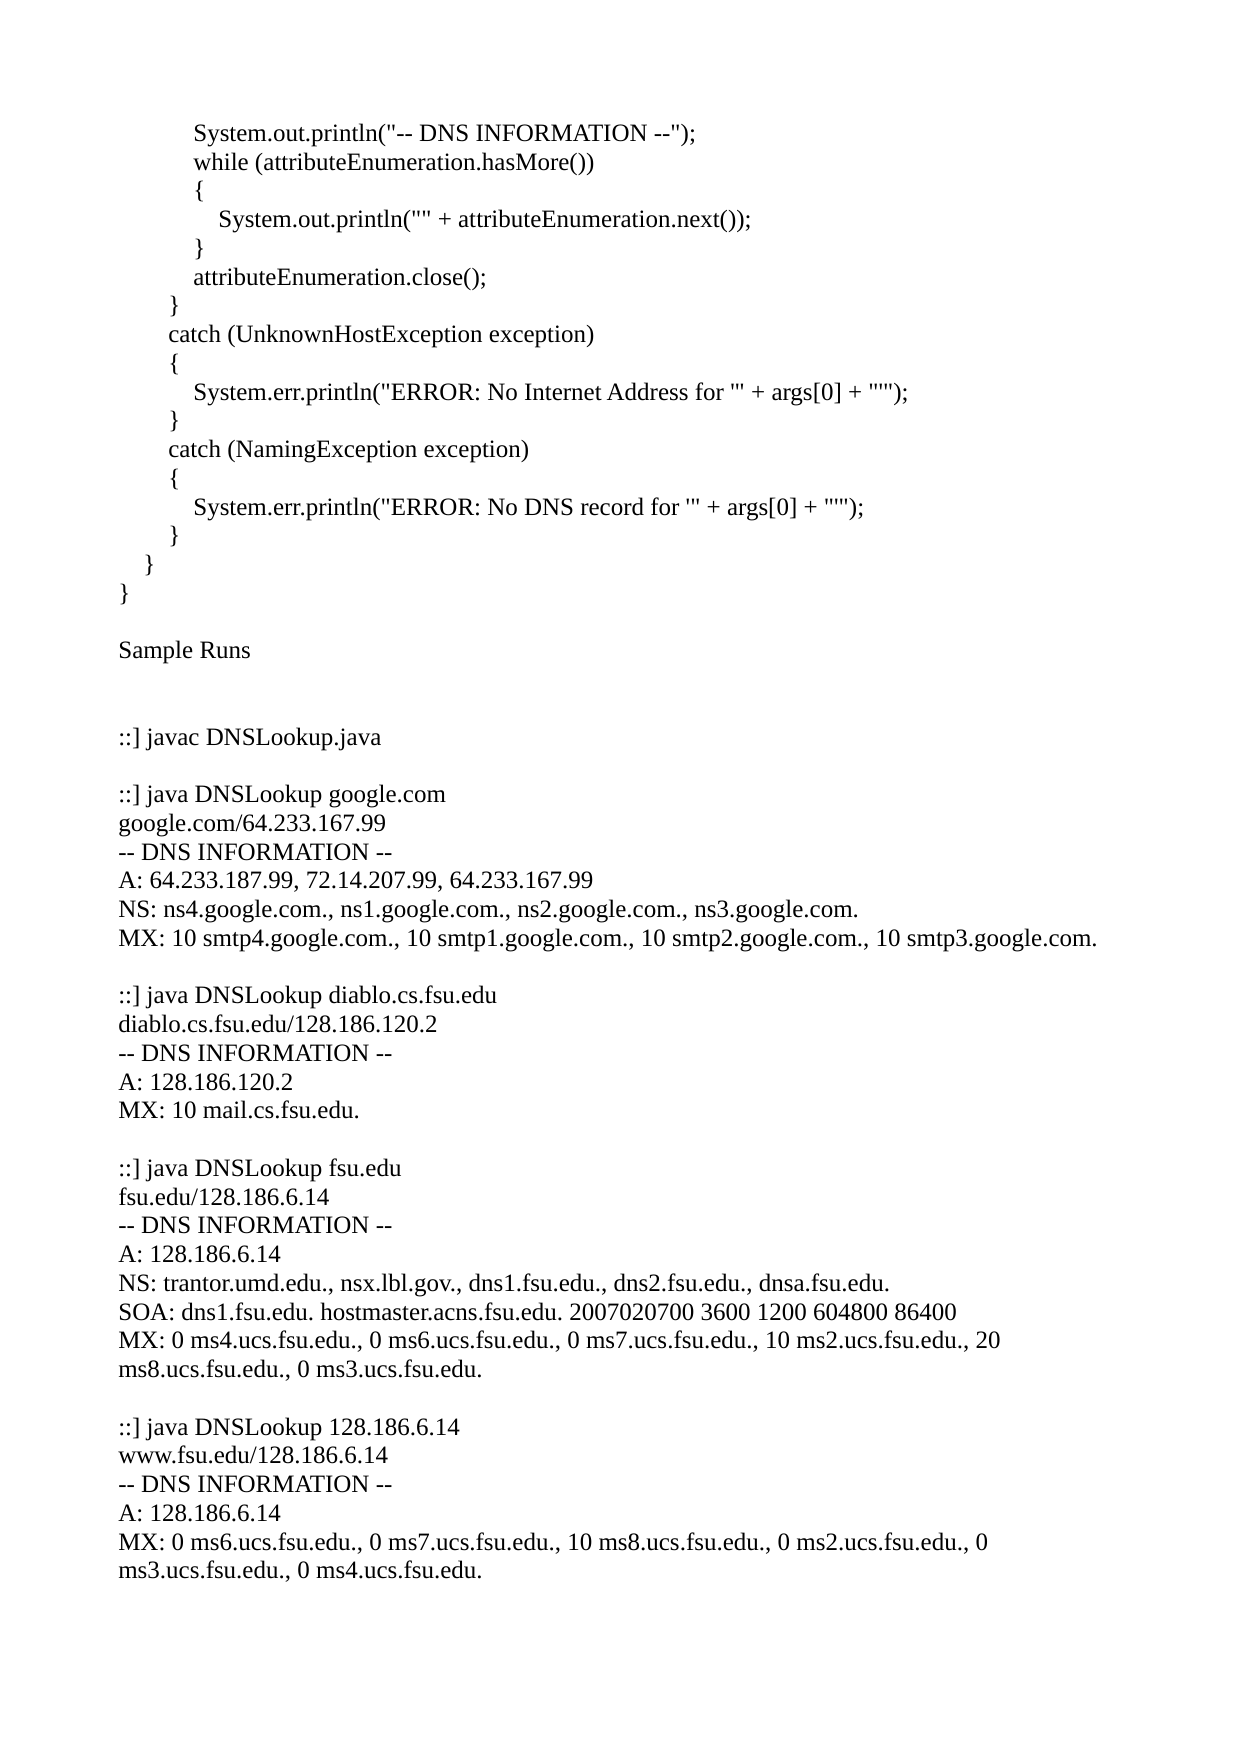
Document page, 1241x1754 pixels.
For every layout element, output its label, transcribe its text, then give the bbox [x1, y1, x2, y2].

text ::] java DNSLookup fsu.edu [118, 1153, 1122, 1182]
text System.out.println("-- DNS INFORMATION --"); [118, 118, 1122, 147]
text } [118, 549, 1122, 578]
text -- DNS INFORMATION -- [118, 1469, 1122, 1498]
text MX: 0 ms4.ucs.fsu.edu., 0 ms6.ucs.fsu.edu., 0 ms7.ucs.fsu.edu., 10 ms2.ucs.fsu.edu., 20 ms8.ucs.fsu.edu., 0 ms3.ucs.fsu.edu. [118, 1326, 1122, 1383]
text A: 128.186.120.2 [118, 1067, 1122, 1096]
text attributeEnumeration.close(); [118, 262, 1122, 291]
text www.fsu.edu/128.186.6.14 [118, 1441, 1122, 1469]
text System.err.println("ERROR: No DNS record for '" + args[0] + "'"); [118, 492, 1122, 521]
text -- DNS INFORMATION -- [118, 1211, 1122, 1239]
text MX: 0 ms6.ucs.fsu.edu., 0 ms7.ucs.fsu.edu., 10 ms8.ucs.fsu.edu., 0 ms2.ucs.fsu.edu., 0 ms3.ucs.fsu.edu., 0 ms4.ucs.fsu.edu. [118, 1527, 1122, 1584]
text A: 64.233.187.99, 72.14.207.99, 64.233.167.99 [118, 866, 1122, 894]
text { [118, 176, 1122, 204]
text NS: trantor.umd.edu., nsx.lbl.gov., dns1.fsu.edu., dns2.fsu.edu., dnsa.fsu.edu. [118, 1268, 1122, 1297]
text catch (NamingException exception) [118, 434, 1122, 463]
text ::] java DNSLookup 128.186.6.14 [118, 1412, 1122, 1441]
text google.com/64.233.167.99 [118, 808, 1122, 837]
text SOA: dns1.fsu.edu. hostmaster.acns.fsu.edu. 2007020700 3600 1200 604800 86400 [118, 1297, 1122, 1326]
text { [118, 463, 1122, 492]
text NS: ns4.google.com., ns1.google.com., ns2.google.com., ns3.google.com. [118, 894, 1122, 923]
text { [118, 348, 1122, 377]
text ::] java DNSLookup google.com [118, 779, 1122, 808]
text catch (UnknownHostException exception) [118, 319, 1122, 348]
text fsu.edu/128.186.6.14 [118, 1182, 1122, 1211]
text MX: 10 smtp4.google.com., 10 smtp1.google.com., 10 smtp2.google.com., 10 smtp3.google.com. [118, 923, 1122, 952]
text A: 128.186.6.14 [118, 1239, 1122, 1268]
text } [118, 578, 1122, 607]
text -- DNS INFORMATION -- [118, 837, 1122, 866]
text System.err.println("ERROR: No Internet Address for '" + args[0] + "'"); [118, 377, 1122, 406]
text A: 128.186.6.14 [118, 1498, 1122, 1527]
text System.out.println("" + attributeEnumeration.next()); [118, 204, 1122, 233]
text while (attributeEnumeration.hasMore()) [118, 147, 1122, 176]
text } [118, 233, 1122, 262]
text MX: 10 mail.cs.fsu.edu. [118, 1096, 1122, 1124]
text } [118, 291, 1122, 319]
text } [118, 406, 1122, 434]
text diablo.cs.fsu.edu/128.186.120.2 [118, 1009, 1122, 1038]
text Sample Runs [118, 636, 1122, 664]
text ::] javac DNSLookup.java [118, 722, 1122, 751]
text ::] java DNSLookup diablo.cs.fsu.edu [118, 981, 1122, 1009]
text -- DNS INFORMATION -- [118, 1038, 1122, 1067]
text } [118, 521, 1122, 549]
